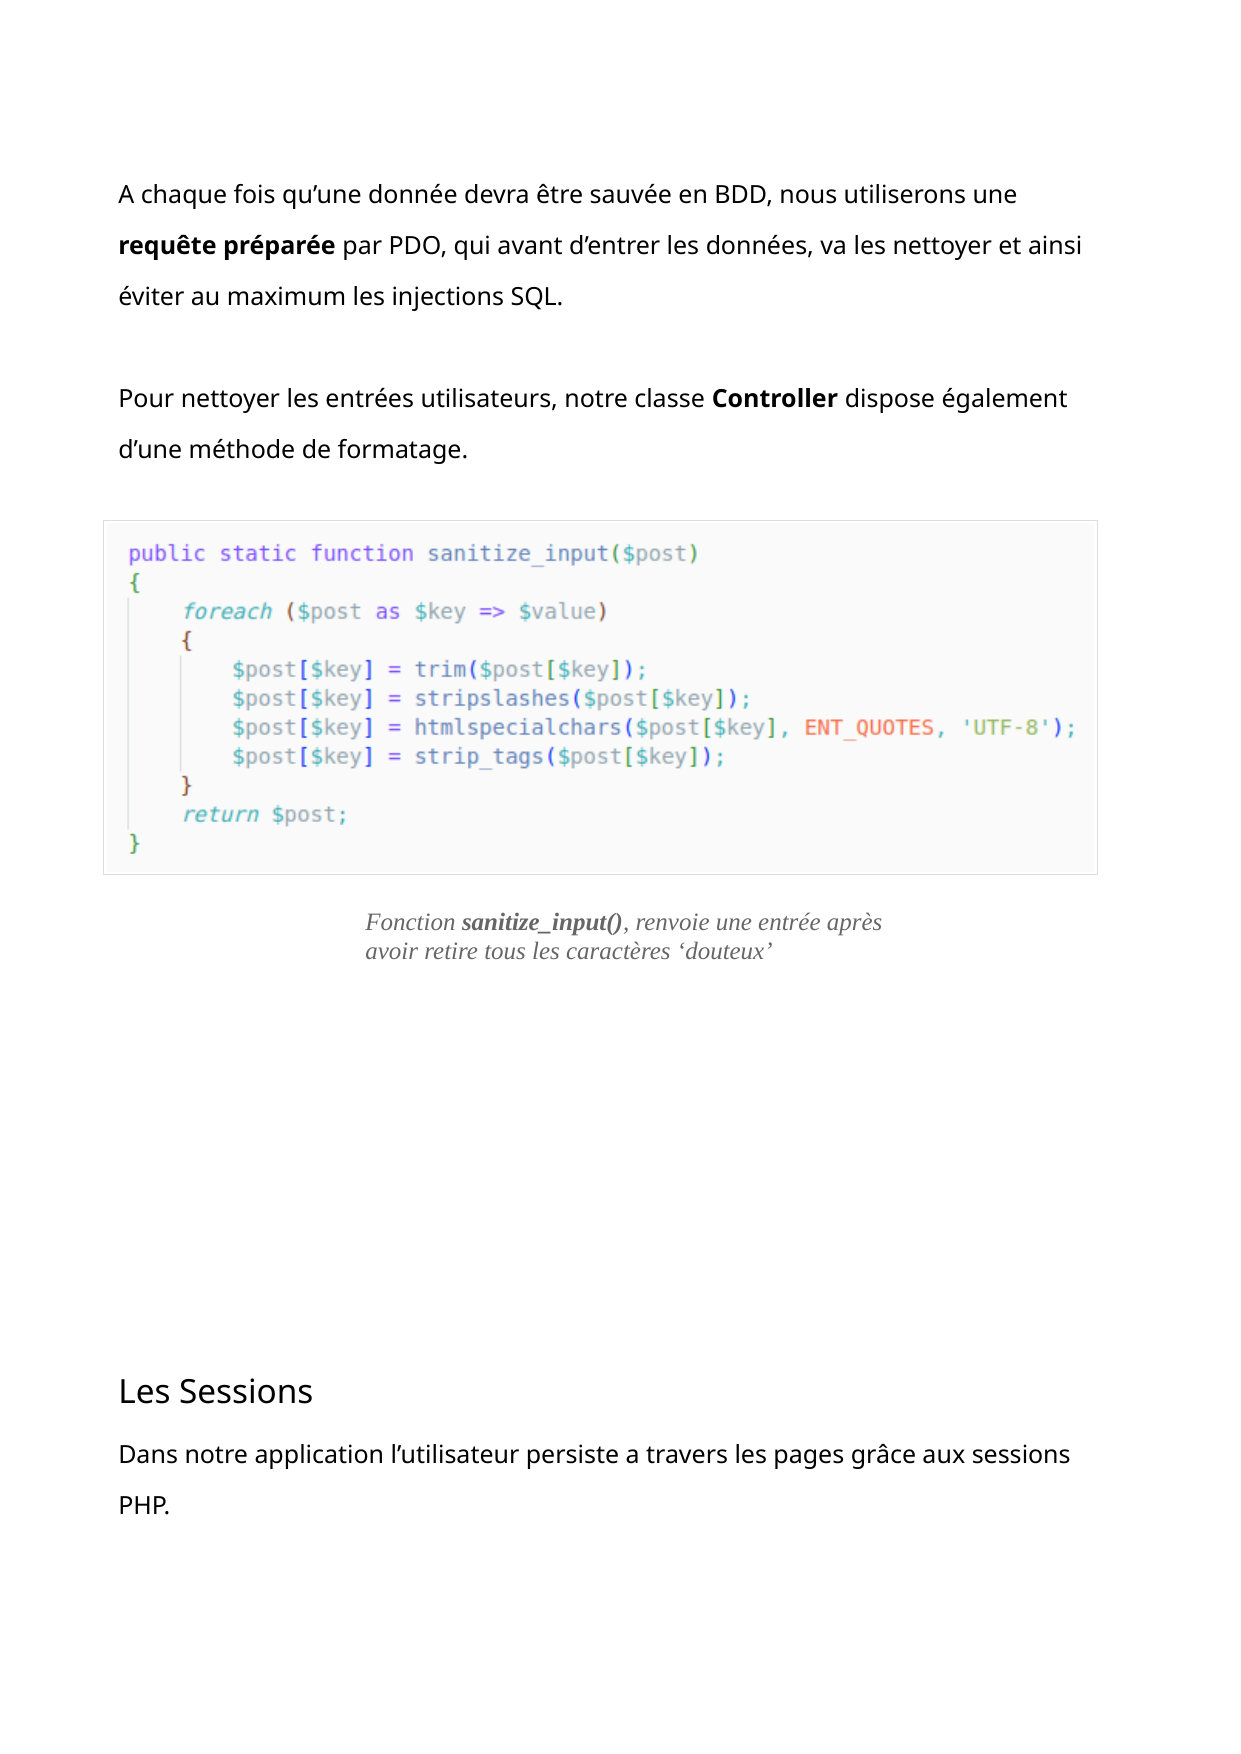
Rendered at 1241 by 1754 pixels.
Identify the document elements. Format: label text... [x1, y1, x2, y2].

text Les Sessions [118, 1368, 1122, 1414]
text Pour nettoyer les entrées utilisateurs, notre classe Controller dispose également d’une méthode de formatage. [118, 381, 1122, 466]
text A chaque fois qu’une donnée devra être sauvée en BDD, nous utiliserons une requête préparée par PDO, qui avant d’entrer les données, va les nettoyer et ainsi éviter au maximum les injections SQL. [118, 176, 1122, 312]
picture [106, 523, 1095, 872]
text Dans notre application l’utilisateur persiste a travers les pages grâce aux sessions PHP. [118, 1436, 1122, 1521]
